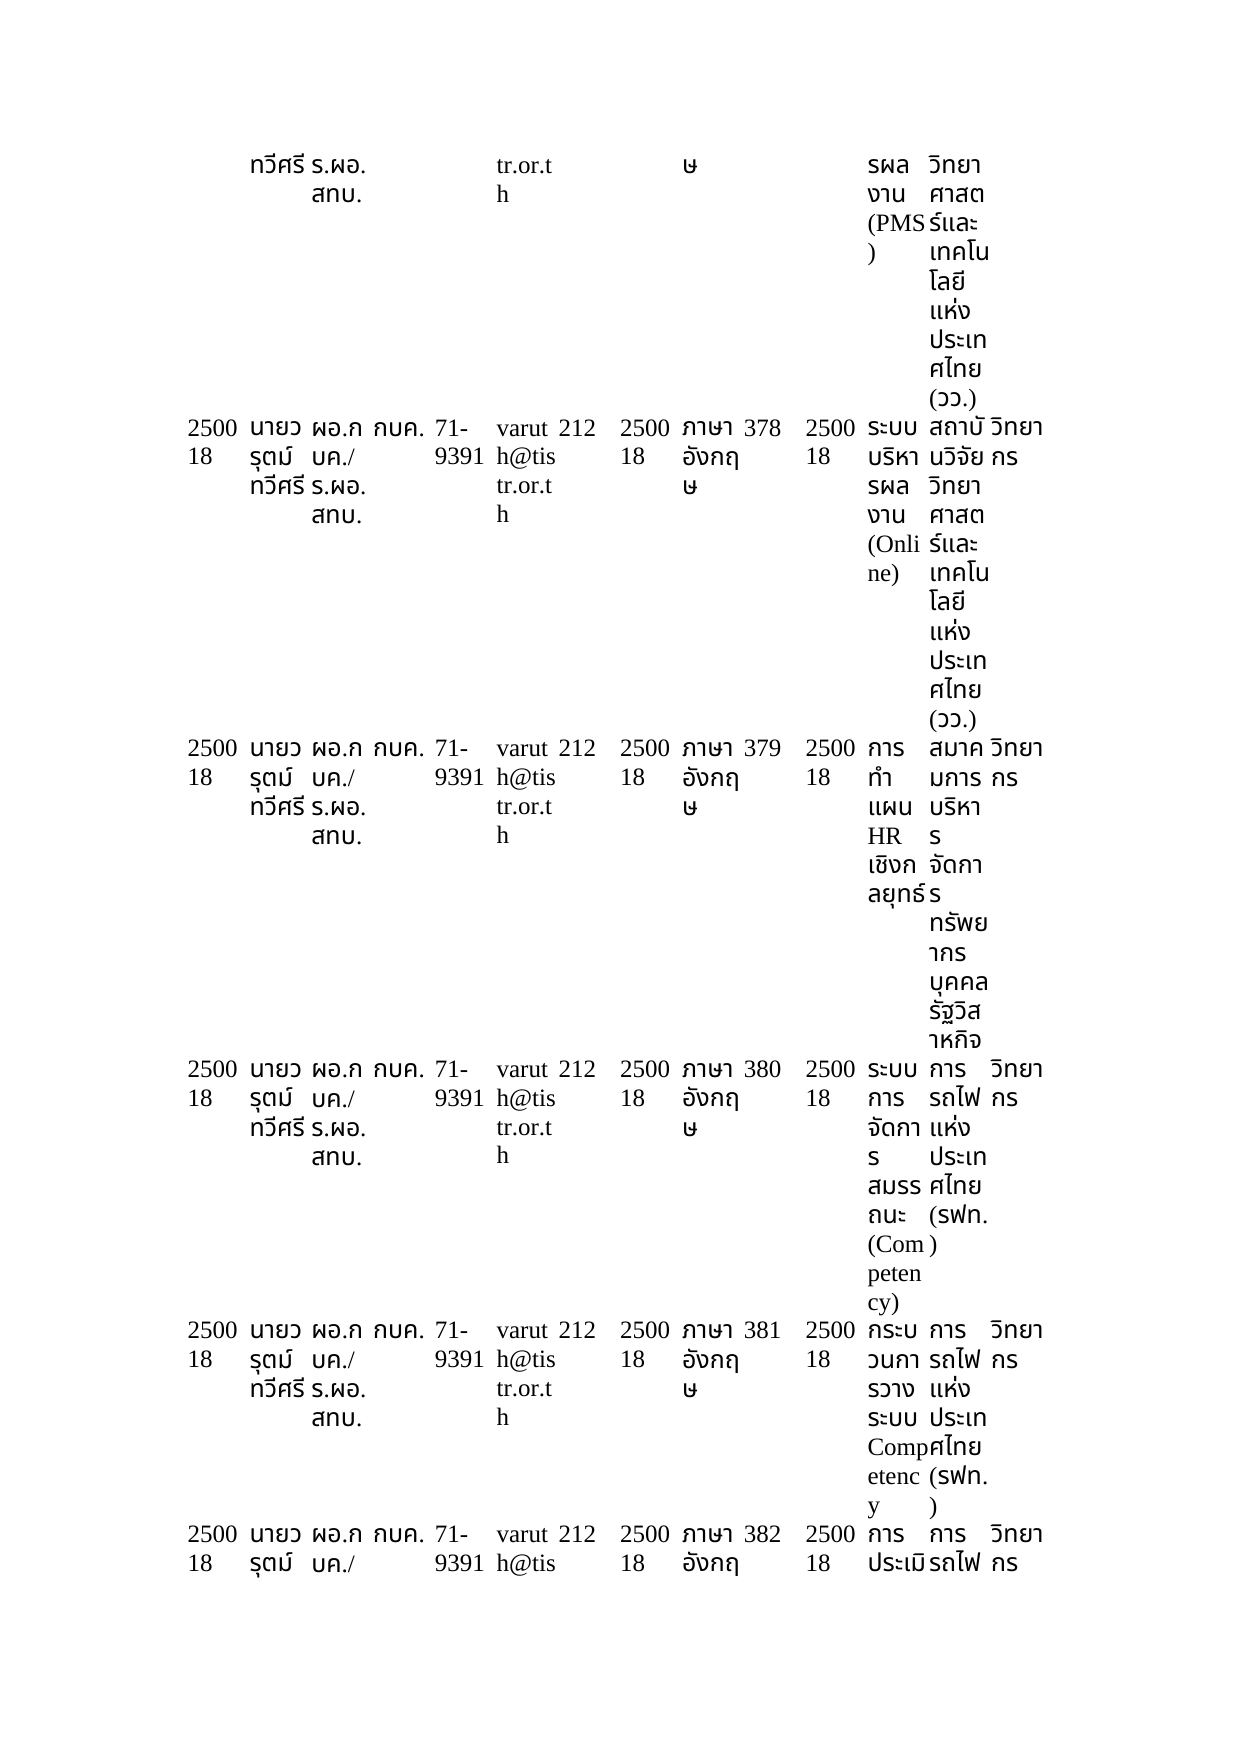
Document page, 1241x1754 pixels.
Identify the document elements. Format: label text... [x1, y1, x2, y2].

table_cell 71-9391 [435, 413, 496, 733]
table_cell ผอ.กบค./ [311, 1520, 373, 1578]
table_cell 212 [558, 734, 620, 1054]
table_cell กบค. [373, 413, 434, 733]
table_cell กบค. [373, 1316, 434, 1519]
table_cell กบค. [373, 734, 434, 1054]
table_cell varuth@tistr.or.th [496, 413, 558, 733]
table_cell นายวรุตม์ ทวีศรี [249, 1316, 311, 1519]
table_cell 250018 [188, 1054, 249, 1316]
table_cell นายวรุตม์ ทวีศรี [249, 1054, 311, 1316]
table_cell 71-9391 [435, 1054, 496, 1316]
table_cell กบค. [373, 1054, 434, 1316]
table_cell ผอ.กบค./ร.ผอ.สทบ. [311, 1054, 373, 1316]
table_cell วิทยากร [991, 413, 1053, 733]
table_cell ผอ.กบค./ร.ผอ.สทบ. [311, 734, 373, 1054]
table_cell [435, 150, 496, 413]
table_cell 250018 [188, 1520, 249, 1578]
table_cell ภาษาอังกฤษ [682, 734, 743, 1054]
table_cell ร.ผอ.สทบ. [311, 150, 373, 413]
table_cell การประเมิ [867, 1520, 929, 1578]
table_cell นายวรุตม์ ทวีศรี [249, 734, 311, 1054]
table_cell 380 [744, 1054, 805, 1316]
table_cell กระบวนการวางระบบ Competency [867, 1316, 929, 1519]
table_cell การทำแผน HR เชิงกลยุทธ์ [867, 734, 929, 1054]
table_cell 250018 [805, 413, 867, 733]
table_cell [373, 150, 434, 413]
table_cell [991, 150, 1053, 413]
table_cell กบค. [373, 1520, 434, 1578]
table_cell 382 [744, 1520, 805, 1578]
table_cell [188, 150, 249, 413]
table_cell วิทยากร [991, 1054, 1053, 1316]
table_cell 250018 [805, 734, 867, 1054]
table_cell [805, 150, 867, 413]
table_cell 250018 [188, 734, 249, 1054]
table_cell สมาคมการบริหารจัดการทรัพยากรบุคคลรัฐวิสาหกิจ [929, 734, 991, 1054]
table_cell varuth@tis [496, 1520, 558, 1578]
table_cell [558, 150, 620, 413]
table_cell varuth@tistr.or.th [496, 1054, 558, 1316]
table_cell 379 [744, 734, 805, 1054]
table_cell ภาษาอังกฤษ [682, 413, 743, 733]
table_cell 250018 [620, 734, 682, 1054]
table_cell ผอ.กบค./ร.ผอ.สทบ. [311, 1316, 373, 1519]
table_cell varuth@tistr.or.th [496, 734, 558, 1054]
table_cell 381 [744, 1316, 805, 1519]
table_cell ภาษาอังกฤษ [682, 1054, 743, 1316]
table_cell 250018 [805, 1054, 867, 1316]
table_cell รผลงาน (PMS) [867, 150, 929, 413]
table_cell 212 [558, 1520, 620, 1578]
table_cell [620, 150, 682, 413]
table_cell วิทยากร [991, 734, 1053, 1054]
table_cell 378 [744, 413, 805, 733]
table_cell ทวีศรี [249, 150, 311, 413]
table_cell 212 [558, 413, 620, 733]
table_cell 71-9391 [435, 1316, 496, 1519]
table_cell varuth@tistr.or.th [496, 1316, 558, 1519]
table_cell [744, 150, 805, 413]
table_cell tr.or.th [496, 150, 558, 413]
table_cell วิทยากร [991, 1520, 1053, 1578]
table_cell ษ [682, 150, 743, 413]
table_cell 212 [558, 1316, 620, 1519]
table_cell นายวรุตม์ [249, 1520, 311, 1578]
table_cell 71-9391 [435, 1520, 496, 1578]
table_cell ผอ.กบค./ร.ผอ.สทบ. [311, 413, 373, 733]
table_cell 250018 [188, 413, 249, 733]
table_cell ระบบบริหารผลงาน (Online) [867, 413, 929, 733]
table_cell การรถไฟ [929, 1520, 991, 1578]
table_cell การรถไฟแห่งประเทศไทย (รฟท.) [929, 1316, 991, 1519]
table_cell 250018 [620, 413, 682, 733]
table_cell 212 [558, 1054, 620, 1316]
table_cell ระบบการจัดการสมรรถนะ (Competency) [867, 1054, 929, 1316]
table_cell 250018 [188, 1316, 249, 1519]
table_cell สถาบันวิจัยวิทยาศาสตร์และเทคโนโลยีแห่งประเทศไทย (วว.) [929, 413, 991, 733]
table_cell 250018 [620, 1520, 682, 1578]
table_cell 250018 [805, 1520, 867, 1578]
table_cell การรถไฟแห่งประเทศไทย (รฟท.) [929, 1054, 991, 1316]
table_cell นายวรุตม์ ทวีศรี [249, 413, 311, 733]
table_cell 71-9391 [435, 734, 496, 1054]
table_cell 250018 [620, 1054, 682, 1316]
table_cell 250018 [805, 1316, 867, 1519]
table_cell ภาษาอังกฤษ [682, 1316, 743, 1519]
table_cell 250018 [620, 1316, 682, 1519]
table_cell ภาษาอังกฤ [682, 1520, 743, 1578]
table_cell วิทยาศาสตร์และเทคโนโลยีแห่งประเทศไทย (วว.) [929, 150, 991, 413]
table_cell วิทยากร [991, 1316, 1053, 1519]
